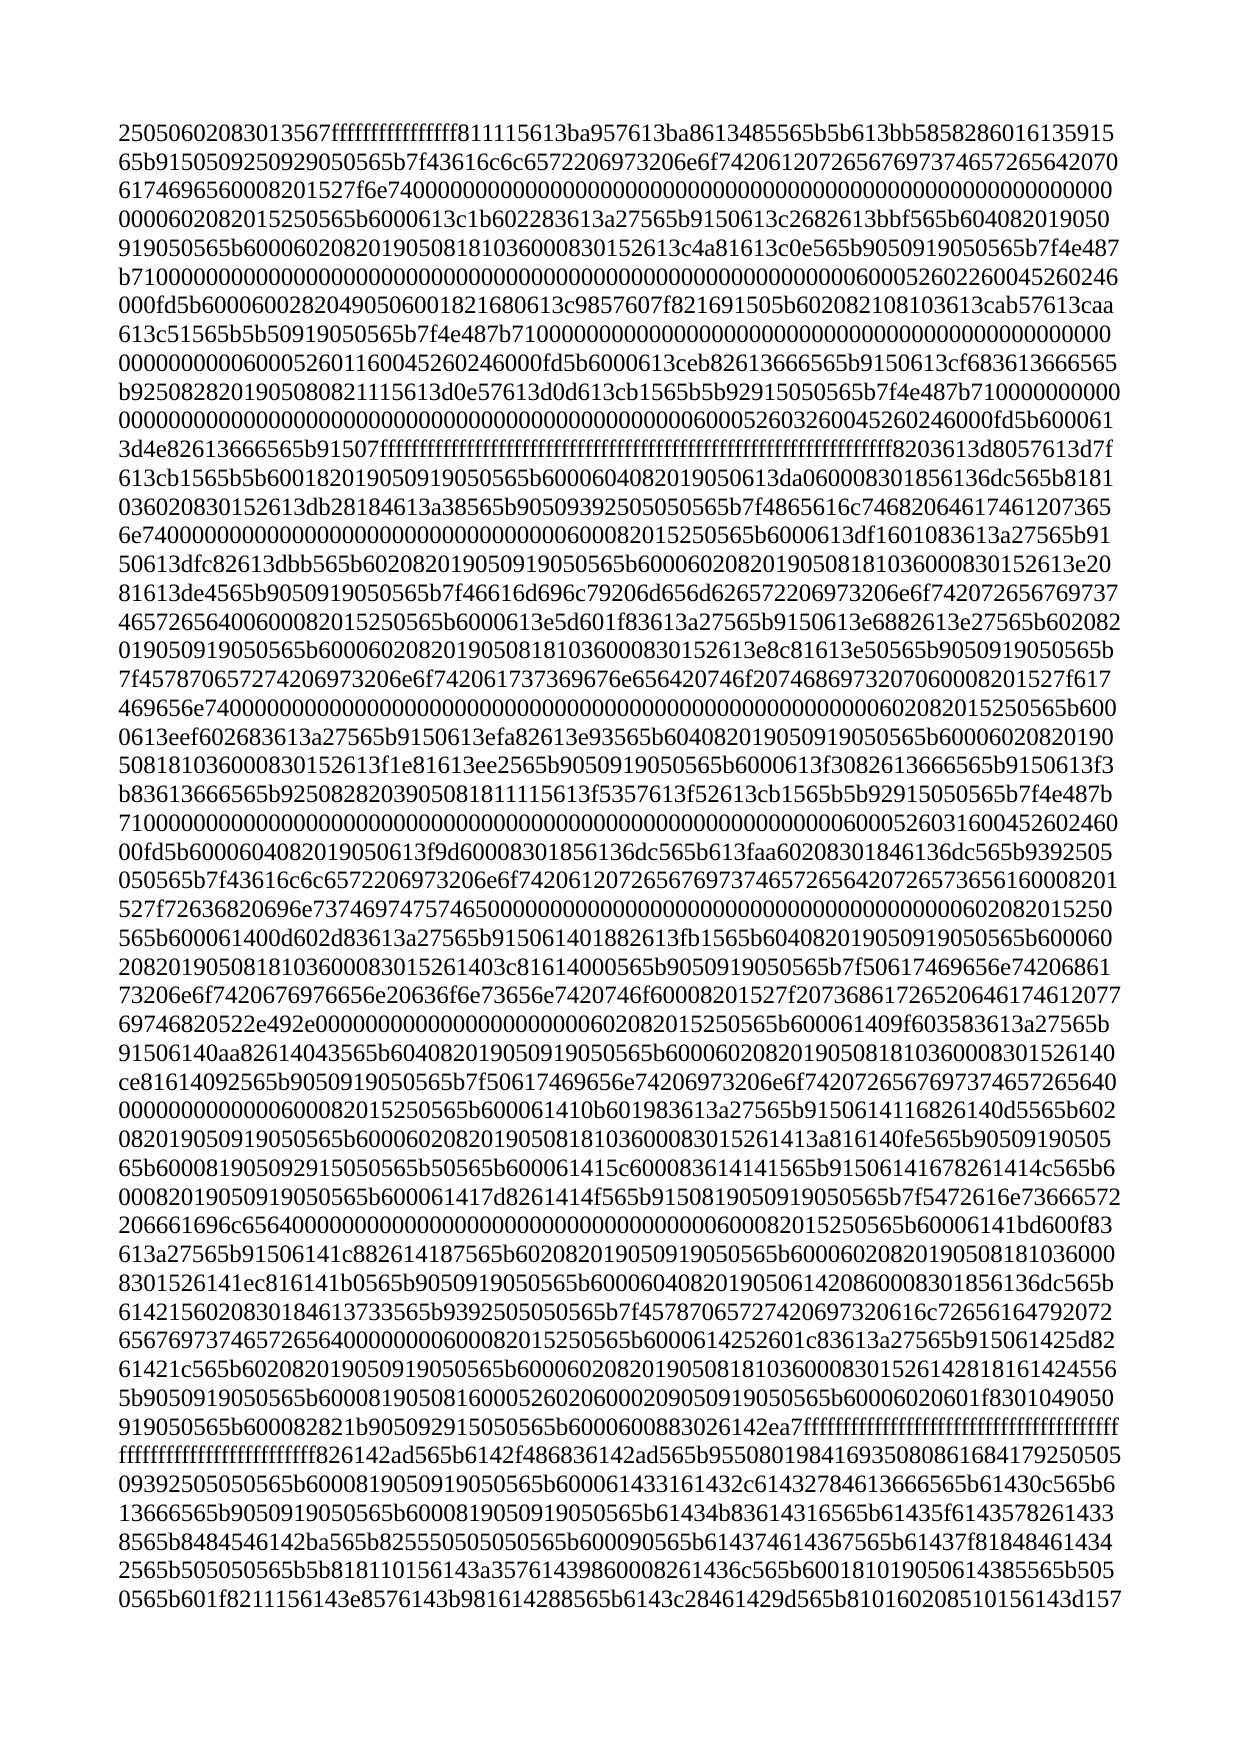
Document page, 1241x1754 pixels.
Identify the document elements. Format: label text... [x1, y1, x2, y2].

text 25050602083013567ffffffffffffffff811115613ba957613ba8613485565b5b613bb585828601613591565b9150509250929050565b7f43616c6c6572206973206e6f742061207265676973746572656420706174696560008201527f6e74000000000000000000000000000000000000000000000000000000000000602082015250565b6000613c1b602283613a27565b9150613c2682613bbf565b604082019050919050565b60006020820190508181036000830152613c4a81613c0e565b9050919050565b7f4e487b7100000000000000000000000000000000000000000000000000000000600052602260045260246000fd5b60006002820490506001821680613c9857607f821691505b602082108103613cab57613caa613c51565b5b50919050565b7f4e487b7100000000000000000000000000000000000000000000000000000000600052601160045260246000fd5b6000613ceb82613666565b9150613cf683613666565b9250828201905080821115613d0e57613d0d613cb1565b5b92915050565b7f4e487b7100000000000000000000000000000000000000000000000000000000600052603260045260246000fd5b6000613d4e82613666565b91507fffffffffffffffffffffffffffffffffffffffffffffffffffffffffffffffff8203613d8057613d7f613cb1565b5b600182019050919050565b6000604082019050613da060008301856136dc565b8181036020830152613db28184613a38565b90509392505050565b7f4865616c746820646174612073656e7400000000000000000000000000000000600082015250565b6000613df1601083613a27565b9150613dfc82613dbb565b602082019050919050565b60006020820190508181036000830152613e2081613de4565b9050919050565b7f46616d696c79206d656d626572206973206e6f74207265676973746572656400600082015250565b6000613e5d601f83613a27565b9150613e6882613e27565b602082019050919050565b60006020820190508181036000830152613e8c81613e50565b9050919050565b7f457870657274206973206e6f742061737369676e656420746f2074686973207060008201527f617469656e740000000000000000000000000000000000000000000000000000602082015250565b6000613eef602683613a27565b9150613efa82613e93565b604082019050919050565b60006020820190508181036000830152613f1e81613ee2565b9050919050565b6000613f3082613666565b9150613f3b83613666565b9250828203905081811115613f5357613f52613cb1565b5b92915050565b7f4e487b7100000000000000000000000000000000000000000000000000000000600052603160045260246000fd5b6000604082019050613f9d60008301856136dc565b613faa60208301846136dc565b9392505050565b7f43616c6c6572206973206e6f742061207265676973746572656420726573656160008201527f72636820696e7374697475746500000000000000000000000000000000000000602082015250565b600061400d602d83613a27565b915061401882613fb1565b604082019050919050565b6000602082019050818103600083015261403c81614000565b9050919050565b7f50617469656e7420686173206e6f7420676976656e20636f6e73656e7420746f60008201527f2073686172652064617461207769746820522e492e0000000000000000000000602082015250565b600061409f603583613a27565b91506140aa82614043565b604082019050919050565b600060208201905081810360008301526140ce81614092565b9050919050565b7f50617469656e74206973206e6f74207265676973746572656400000000000000600082015250565b600061410b601983613a27565b9150614116826140d5565b602082019050919050565b6000602082019050818103600083015261413a816140fe565b9050919050565b600081905092915050565b50565b600061415c600083614141565b91506141678261414c565b600082019050919050565b600061417d8261414f565b9150819050919050565b7f5472616e73666572206661696c65640000000000000000000000000000000000600082015250565b60006141bd600f83613a27565b91506141c882614187565b602082019050919050565b600060208201905081810360008301526141ec816141b0565b9050919050565b600060408201905061420860008301856136dc565b6142156020830184613733565b9392505050565b7f45787065727420697320616c7265616479207265676973746572656400000000600082015250565b6000614252601c83613a27565b915061425d8261421c565b602082019050919050565b6000602082019050818103600083015261428181614245565b9050919050565b60008190508160005260206000209050919050565b60006020601f8301049050919050565b600082821b905092915050565b6000600883026142ea7fffffffffffffffffffffffffffffffffffffffffffffffffffffffffffffffff826142ad565b6142f486836142ad565b95508019841693508086168417925050509392505050565b6000819050919050565b600061433161432c61432784613666565b61430c565b613666565b9050919050565b6000819050919050565b61434b83614316565b61435f61435782614338565b8484546142ba565b825550505050565b600090565b614374614367565b61437f818484614342565b505050565b5b818110156143a35761439860008261436c565b600181019050614385565b5050565b601f8211156143e8576143b981614288565b6143c28461429d565b810160208510156143d157 [118, 118, 1122, 1613]
